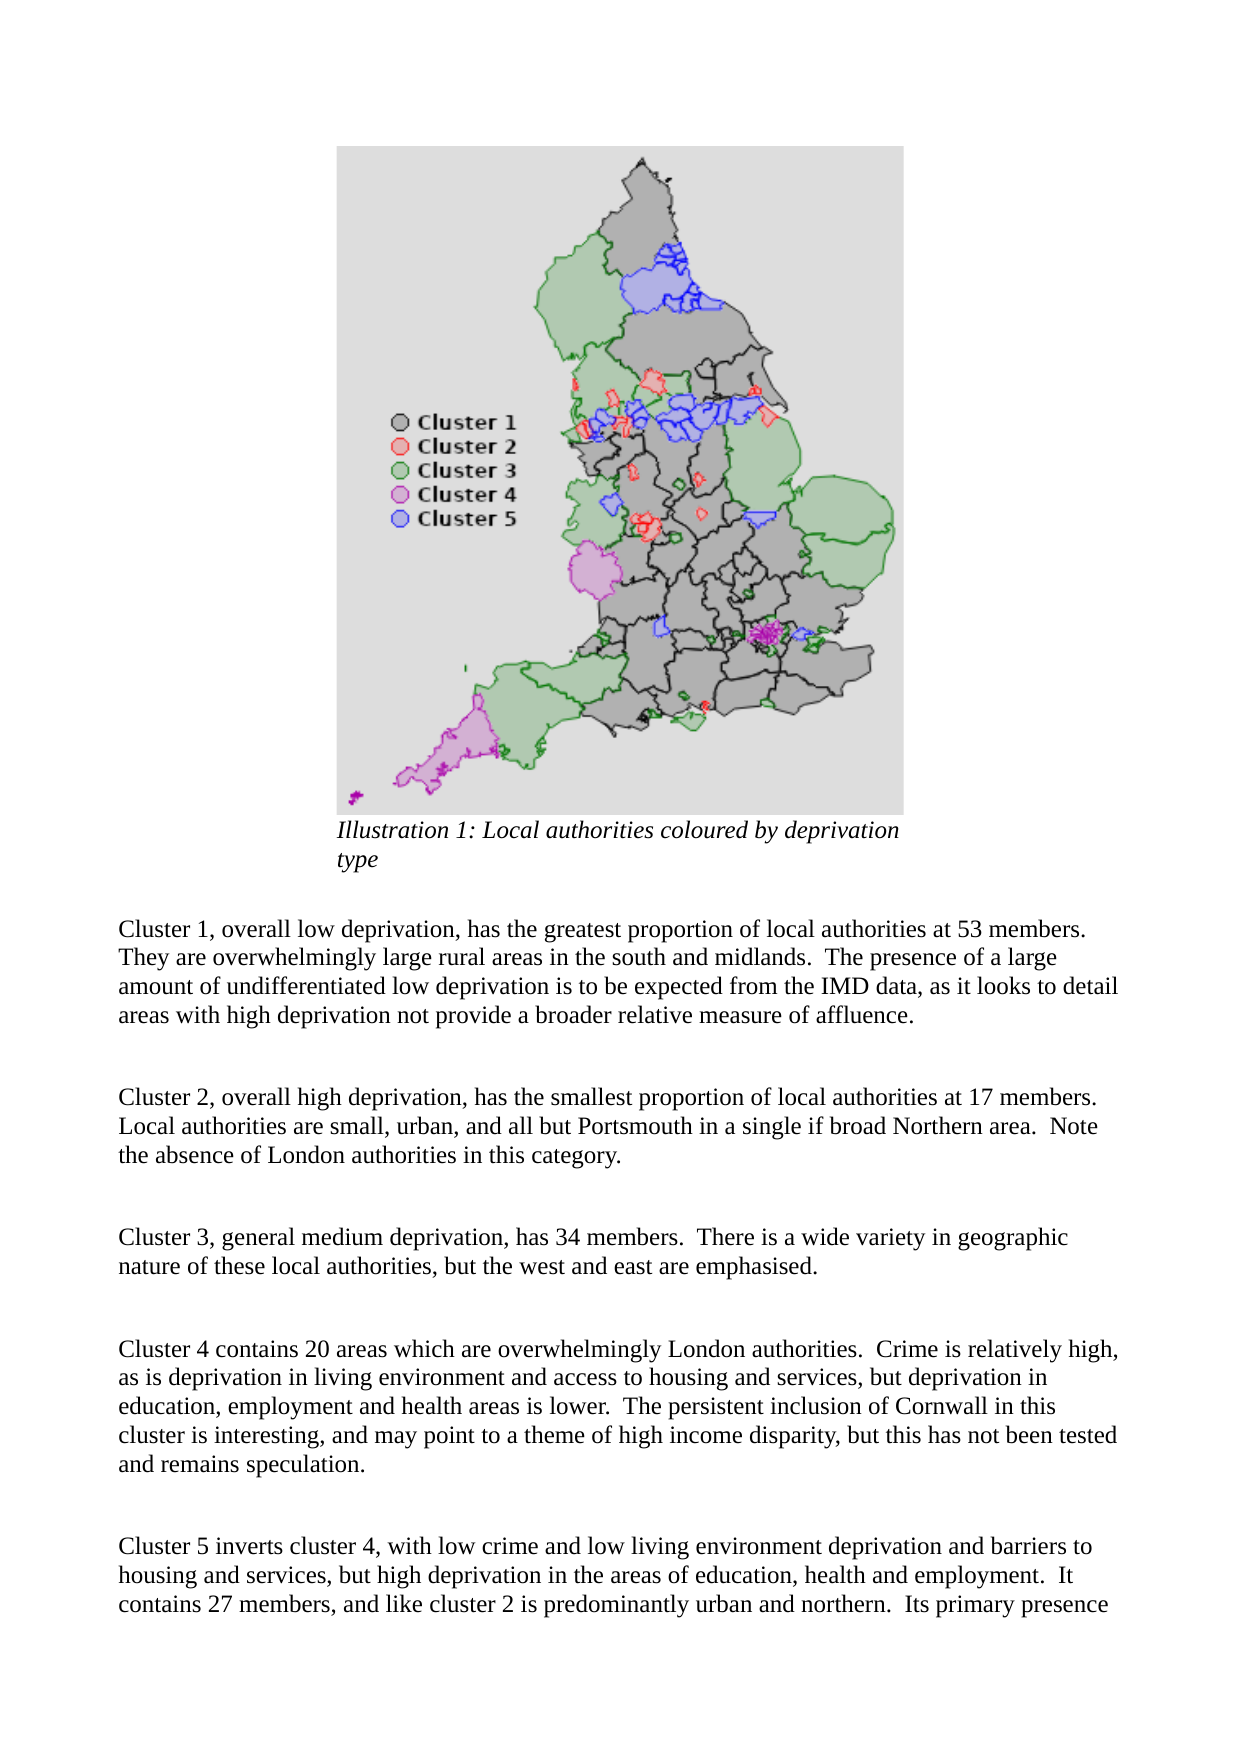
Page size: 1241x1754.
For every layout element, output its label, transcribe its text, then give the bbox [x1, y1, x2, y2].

text Cluster 5 inverts cluster 4, with low crime and low living environment deprivation and barriers to housing and services, but high deprivation in the areas of education, health and employment. It contains 27 members, and like cluster 2 is predominantly urban and northern. Its primary presence [118, 1531, 1122, 1617]
text Cluster 3, general medium deprivation, has 34 members. There is a wide variety in geographic nature of these local authorities, but the west and east are emphasised. [118, 1222, 1122, 1280]
text Cluster 1, overall low deprivation, has the greatest proportion of local authorities at 53 members. They are overwhelmingly large rural areas in the south and midlands. The presence of a large amount of undifferentiated low deprivation is to be expected from the IMD data, as it looks to detail areas with high deprivation not provide a broader relative measure of affluence. [118, 914, 1122, 1029]
picture [336, 146, 904, 815]
text Illustration 1: Local authorities coloured by deprivation type [337, 815, 904, 872]
text Cluster 4 contains 20 areas which are overwhelmingly London authorities. Crime is relatively high, as is deprivation in living environment and access to housing and services, but deprivation in education, employment and health areas is lower. The persistent inclusion of Cornwall in this cluster is interesting, and may point to a theme of high income disparity, but this has not been tested and remains speculation. [118, 1334, 1122, 1477]
text Cluster 2, overall high deprivation, has the smallest proportion of local authorities at 17 members. Local authorities are small, urban, and all but Portsmouth in a single if broad Northern area. Note the absence of London authorities in this category. [118, 1082, 1122, 1169]
